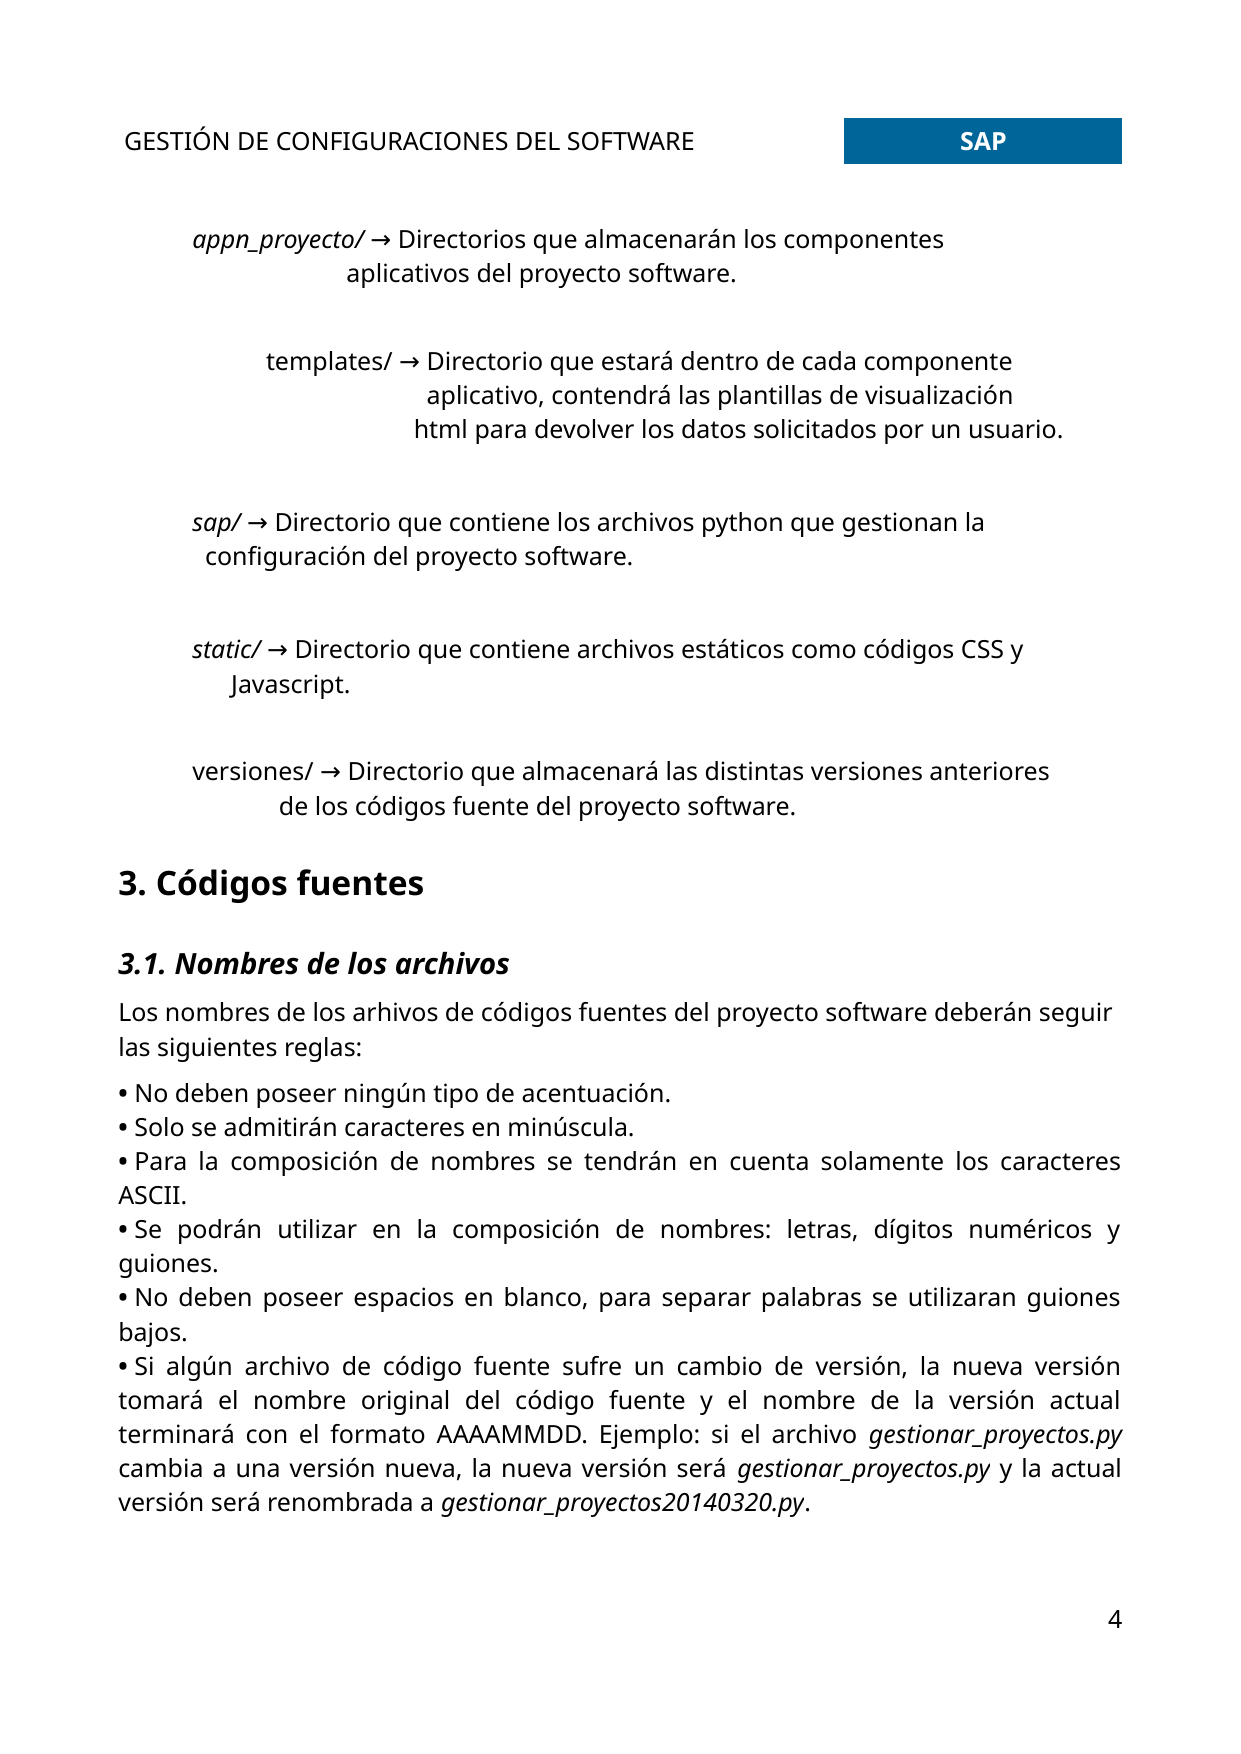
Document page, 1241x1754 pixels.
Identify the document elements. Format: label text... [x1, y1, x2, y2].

list Para la composición de nombres se tendrán en cuenta solamente los caracteres ASCII. [118, 1144, 1122, 1212]
text sap/ → Directorio que contiene los archivos python que gestionan la configuración del proyecto software. [118, 505, 1122, 573]
list Si algún archivo de código fuente sufre un cambio de versión, la nueva versión tomará el nombre original del código fuente y el nombre de la versión actual terminará con el formato AAAAMMDD. Ejemplo: si el archivo gestionar_proyectos.py cambia a una versión nueva, la nueva versión será gestionar_proyectos.py y la actual versión será renombrada a gestionar_proyectos20140320.py. [118, 1348, 1122, 1518]
subtitle 3. Códigos fuentes [118, 860, 1122, 905]
text versiones/ → Directorio que almacenará las distintas versiones anteriores de los códigos fuente del proyecto software. [118, 754, 1122, 822]
list No deben poseer espacios en blanco, para separar palabras se utilizaran guiones bajos. [118, 1280, 1122, 1348]
text static/ → Directorio que contiene archivos estáticos como códigos CSS y Javascript. [118, 632, 1122, 700]
text templates/ → Directorio que estará dentro de cada componente aplicativo, contendrá las plantillas de visualización html para devolver los datos solicitados por un usuario. [118, 344, 1122, 446]
list Se podrán utilizar en la composición de nombres: letras, dígitos numéricos y guiones. [118, 1212, 1122, 1280]
text Los nombres de los arhivos de códigos fuentes del proyecto software deberán seguir las siguientes reglas: [118, 995, 1122, 1063]
text appn_proyecto/ → Directorios que almacenarán los componentes aplicativos del proyecto software. [118, 222, 1122, 290]
list Solo se admitirán caracteres en minúscula. [118, 1110, 1122, 1144]
subtitle 3.1. Nombres de los archivos [118, 943, 1122, 983]
list No deben poseer ningún tipo de acentuación. [118, 1076, 1122, 1110]
